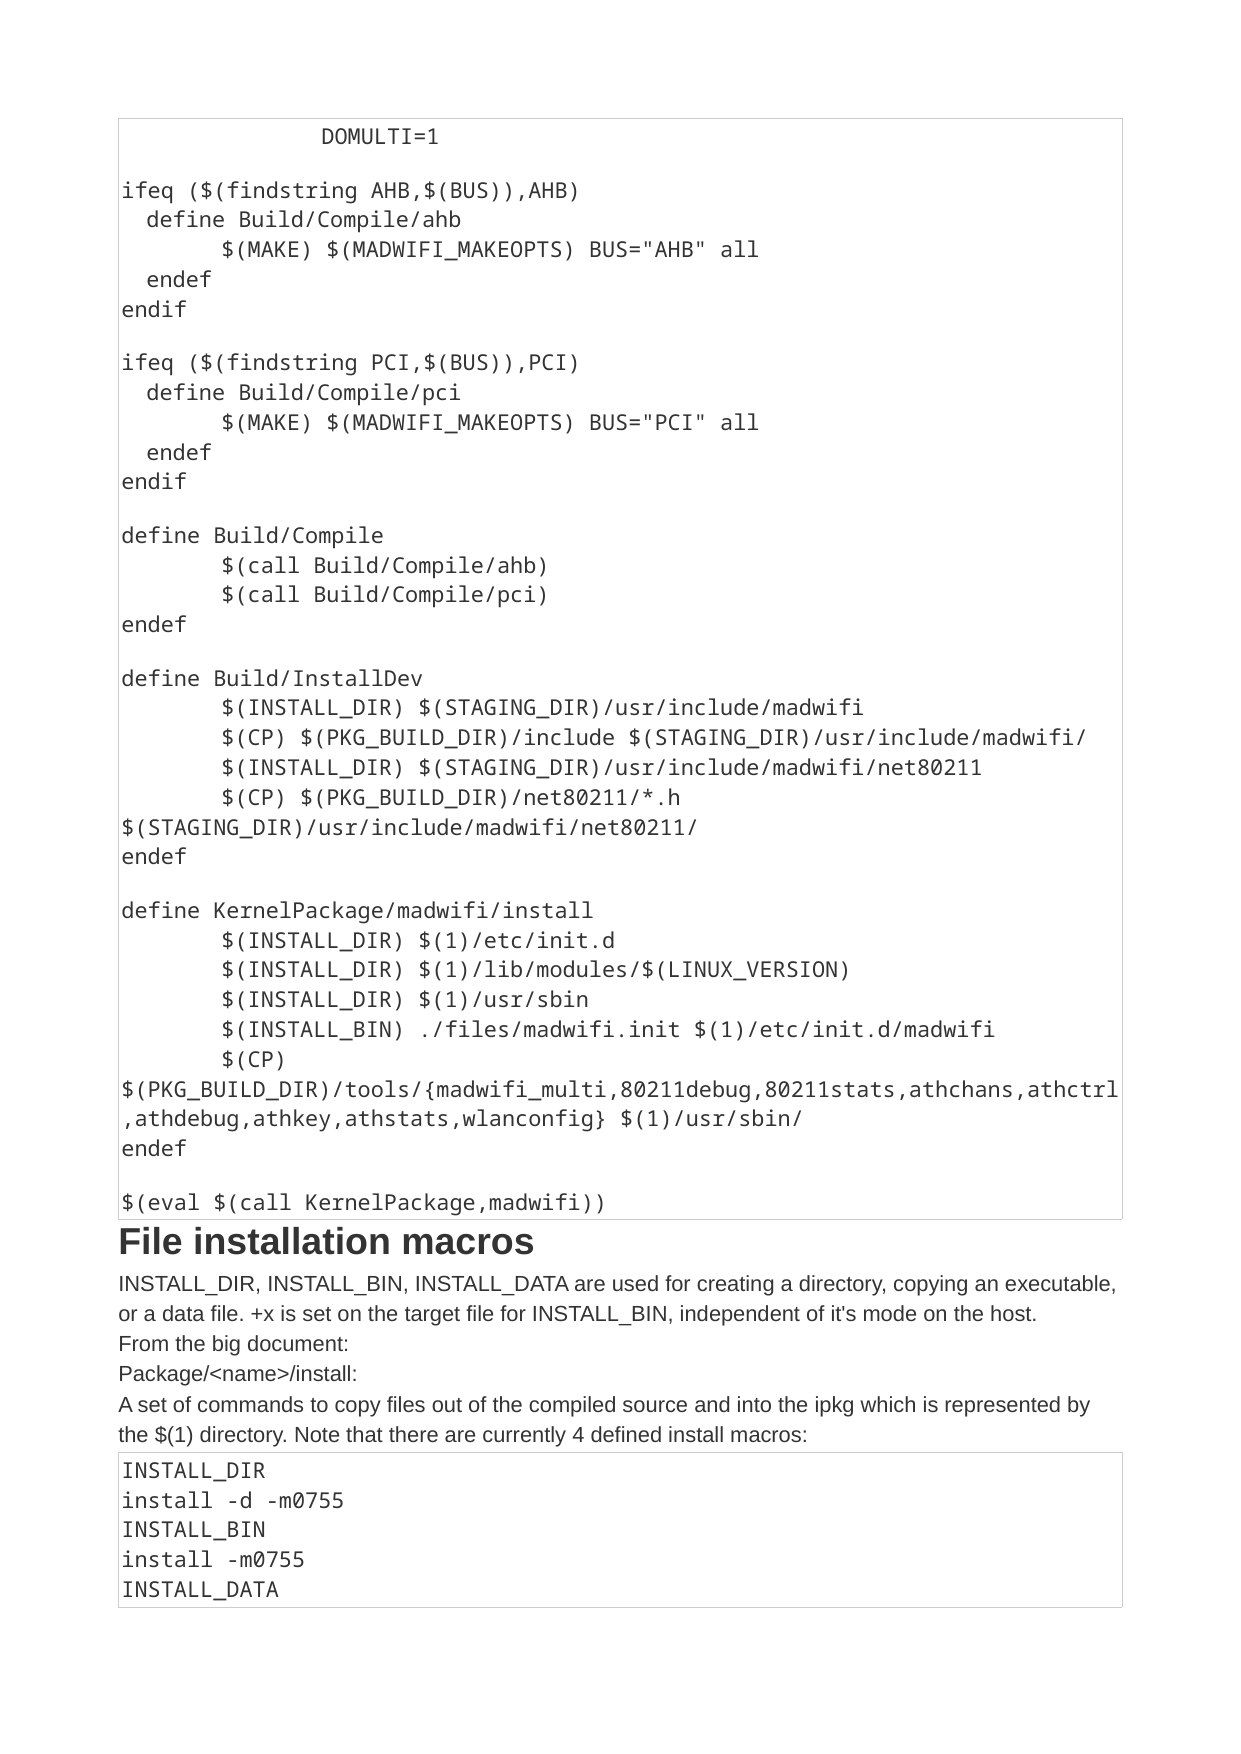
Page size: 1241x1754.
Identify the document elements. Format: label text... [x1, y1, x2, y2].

text $(INSTALL_BIN) ./files/madwifi.init $(1)/etc/init.d/madwifi [119, 1011, 1122, 1041]
text $(INSTALL_DIR) $(STAGING_DIR)/usr/include/madwifi/net80211 [119, 749, 1122, 779]
text define Build/Compile/pci [119, 374, 1122, 404]
text install -m0755 [119, 1541, 1122, 1571]
text $(CP) $(PKG_BUILD_DIR)/net80211/*.h $(STAGING_DIR)/usr/include/madwifi/net80211/ [119, 779, 1122, 838]
text $(MAKE) $(MADWIFI_MAKEOPTS) BUS="PCI" all [119, 404, 1122, 433]
text A set of commands to copy files out of the compiled source and into the ipkg which is represented by the $(1) directory. Note that there are currently 4 defined install macros: [118, 1391, 1122, 1447]
text define Build/Compile [119, 517, 1122, 547]
text endif [119, 291, 1122, 323]
text ifeq ($(findstring AHB,$(BUS)),AHB) [119, 172, 1122, 201]
text $(INSTALL_DIR) $(1)/usr/sbin [119, 981, 1122, 1011]
text define Build/Compile/ahb [119, 201, 1122, 231]
text endif [119, 463, 1122, 496]
text $(eval $(call KernelPackage,madwifi)) [119, 1183, 1122, 1219]
text define Build/InstallDev [119, 659, 1122, 689]
text INSTALL_DATA [119, 1571, 1122, 1607]
text $(CP) $(PKG_BUILD_DIR)/tools/{madwifi_multi,80211debug,80211stats,athchans,athctrl,athdebug,athkey,athstats,wlanconfig} $(1)/usr/sbin/ [119, 1041, 1122, 1130]
text INSTALL_DIR [119, 1453, 1122, 1482]
text INSTALL_BIN [119, 1511, 1122, 1541]
text DOMULTI=1 [119, 119, 1122, 151]
text $(INSTALL_DIR) $(1)/lib/modules/$(LINUX_VERSION) [119, 951, 1122, 981]
text $(call Build/Compile/ahb) [119, 547, 1122, 576]
text endef [119, 1130, 1122, 1163]
text From the big document: [118, 1331, 1122, 1356]
text define KernelPackage/madwifi/install [119, 892, 1122, 922]
subtitle File installation macros [118, 1220, 1122, 1262]
text Package/<name>/install: [118, 1361, 1122, 1386]
text install -d -m0755 [119, 1482, 1122, 1511]
text endef [119, 433, 1122, 463]
text ifeq ($(findstring PCI,$(BUS)),PCI) [119, 344, 1122, 374]
text INSTALL_DIR, INSTALL_BIN, INSTALL_DATA are used for creating a directory, copying an executable, or a data file. +x is set on the target file for INSTALL_BIN, independent of it's mode on the host. [118, 1271, 1122, 1326]
text $(CP) $(PKG_BUILD_DIR)/include $(STAGING_DIR)/usr/include/madwifi/ [119, 719, 1122, 749]
text $(INSTALL_DIR) $(STAGING_DIR)/usr/include/madwifi [119, 689, 1122, 719]
text endef [119, 606, 1122, 639]
text endef [119, 838, 1122, 871]
text $(call Build/Compile/pci) [119, 576, 1122, 606]
text $(INSTALL_DIR) $(1)/etc/init.d [119, 922, 1122, 951]
text $(MAKE) $(MADWIFI_MAKEOPTS) BUS="AHB" all [119, 231, 1122, 261]
text endef [119, 261, 1122, 291]
